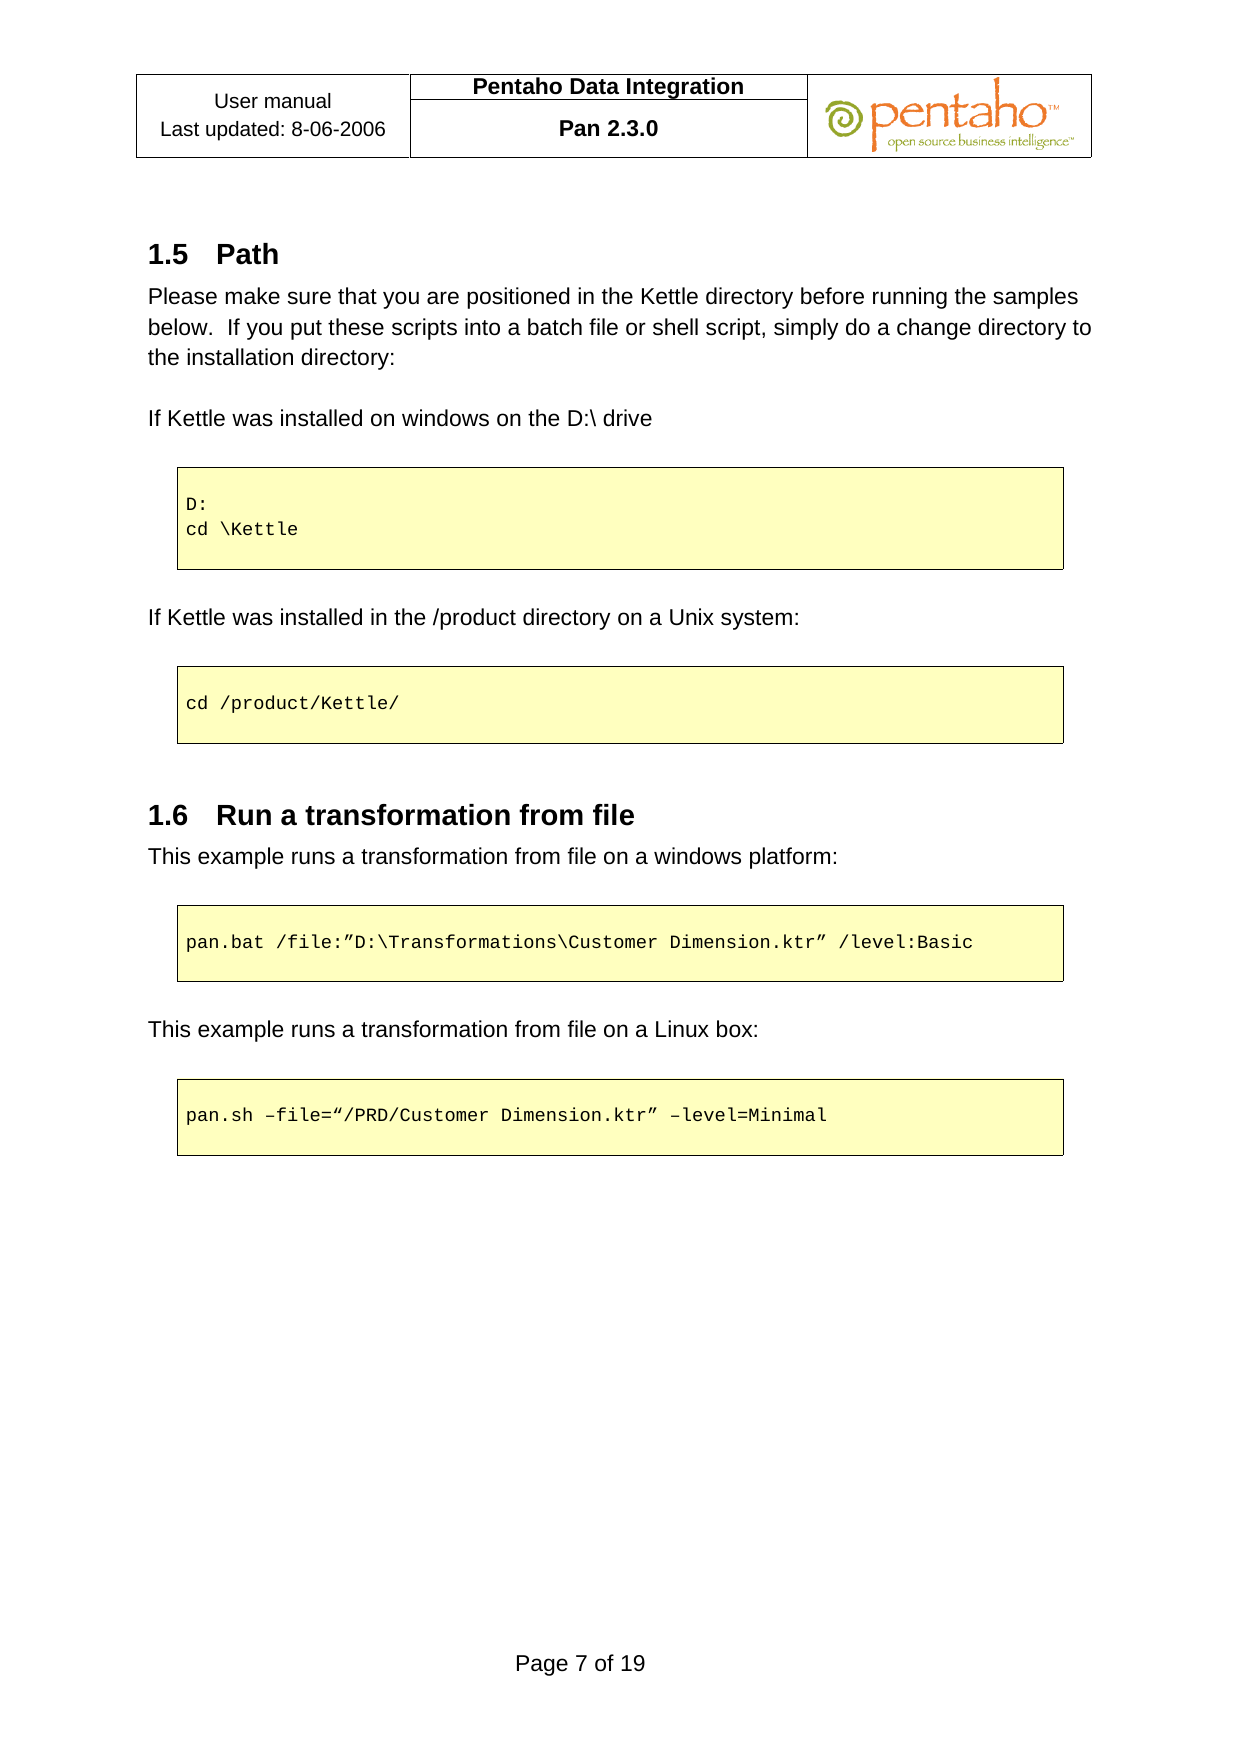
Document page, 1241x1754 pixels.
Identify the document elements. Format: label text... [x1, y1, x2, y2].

text D: [178, 493, 1063, 516]
text Please make sure that you are positioned in the Kettle directory before running the samples below. If you put these scripts into a batch file or shell script, simply do a change directory to the installation directory: [148, 283, 1092, 370]
text cd /product/Kettle/ [178, 692, 1063, 715]
text cd \Kettle [178, 518, 1063, 542]
text If Kettle was installed in the /product directory on a Unix system: [148, 605, 1092, 631]
subtitle Path [148, 238, 1092, 271]
subtitle Run a transformation from file [148, 798, 1092, 831]
text If Kettle was installed on windows on the D:\ drive [148, 406, 1092, 432]
text This example runs a transformation from file on a windows platform: [148, 844, 1092, 869]
text pan.sh –file=“/PRD/Customer Dimension.ktr” –level=Minimal [178, 1104, 1063, 1127]
text This example runs a transformation from file on a Linux box: [148, 1017, 1092, 1043]
text pan.bat /file:”D:\Transformations\Customer Dimension.ktr” /level:Basic [178, 930, 1063, 954]
